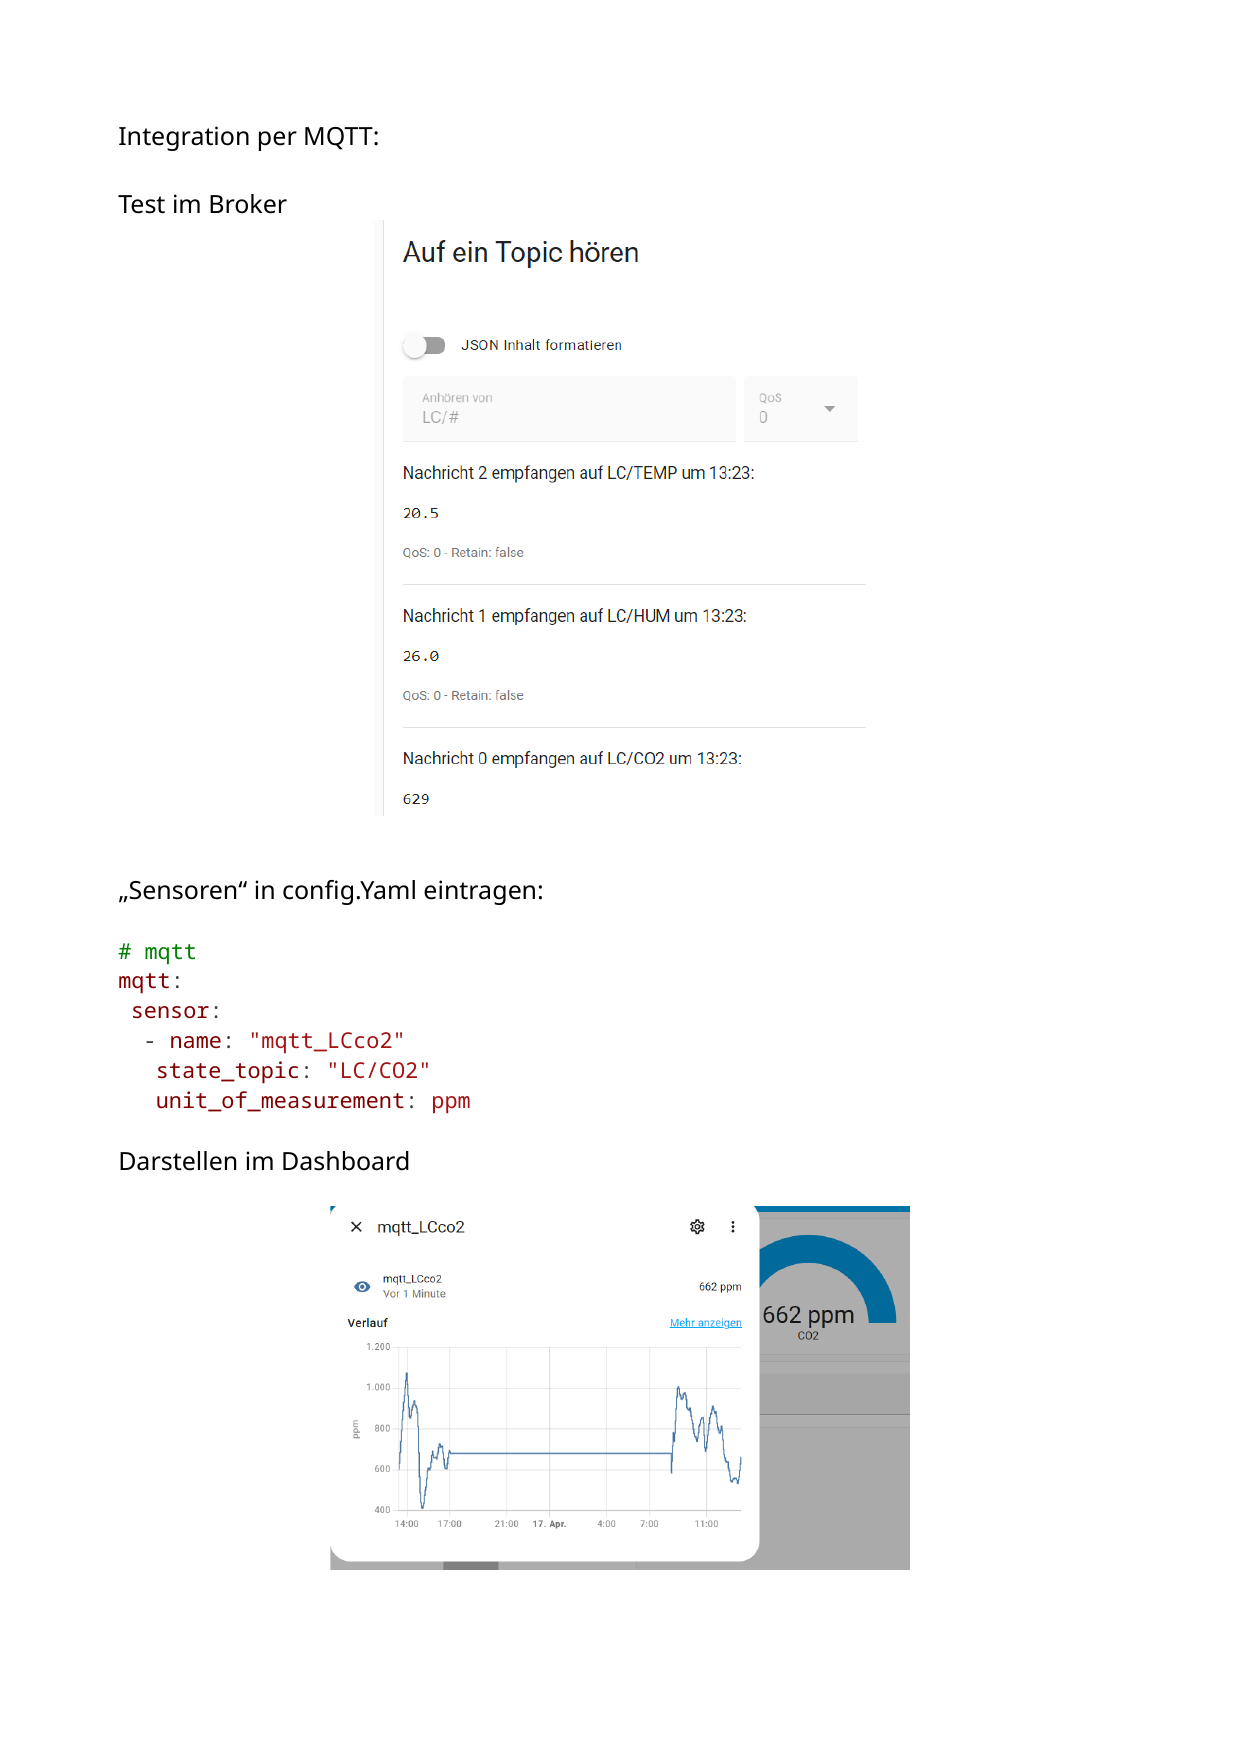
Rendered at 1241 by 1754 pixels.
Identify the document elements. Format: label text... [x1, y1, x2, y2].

text Test im Broker [118, 186, 1122, 220]
text sensor: [118, 995, 1122, 1025]
text unit_of_measurement: ppm [118, 1084, 1122, 1114]
text # mqtt [118, 936, 1122, 965]
text mqtt: [118, 965, 1122, 995]
text „Sensoren“ in config.Yaml eintragen: [118, 873, 1122, 907]
picture [374, 220, 866, 816]
text - name: "mqtt_LCco2" [118, 1025, 1122, 1055]
picture [330, 1206, 910, 1570]
text Integration per MQTT: [118, 118, 1122, 152]
text state_topic: "LC/CO2" [118, 1055, 1122, 1084]
text Darstellen im Dashboard [118, 1143, 1122, 1206]
